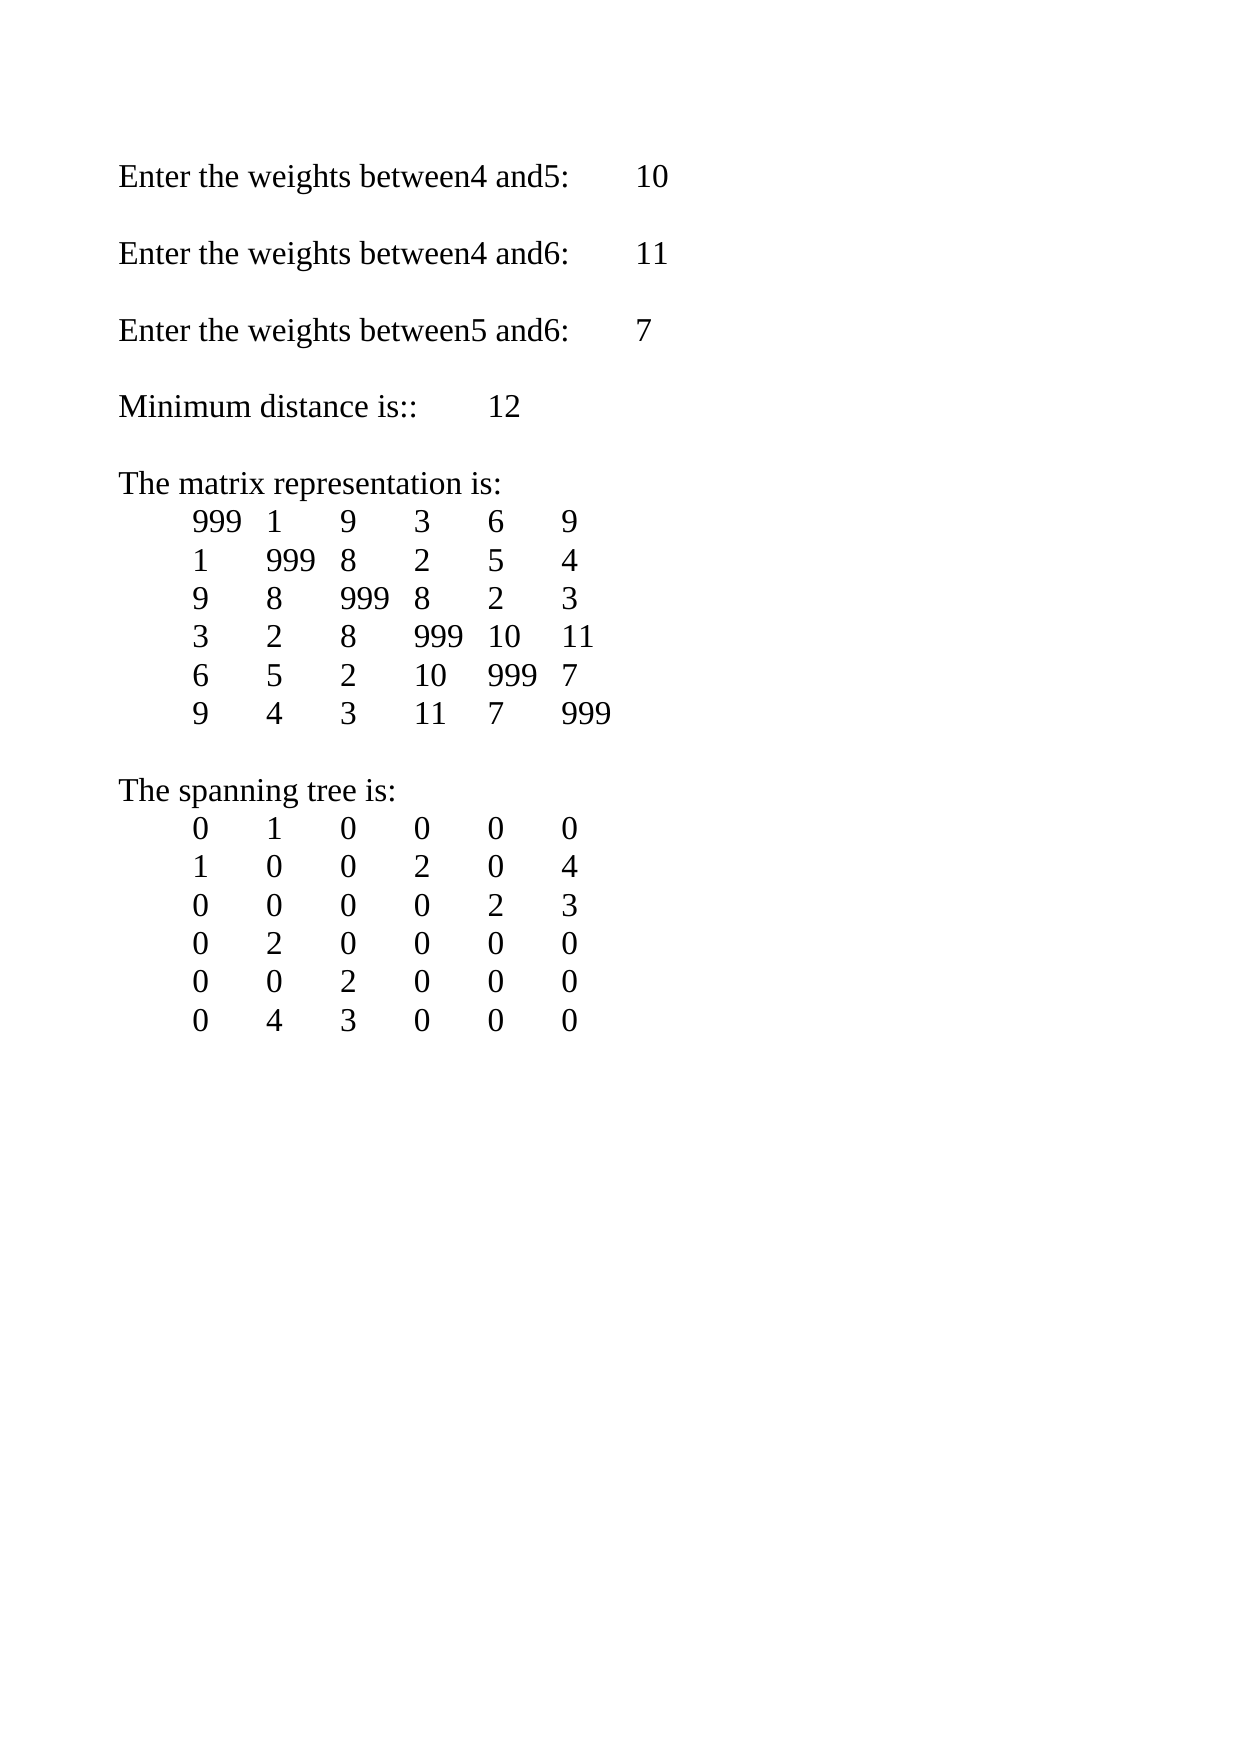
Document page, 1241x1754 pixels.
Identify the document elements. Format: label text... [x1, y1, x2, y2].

text The matrix representation is: [118, 463, 1122, 501]
text 9 8 999 8 2 3 [118, 578, 1122, 616]
text Minimum distance is:: 12 [118, 386, 1122, 425]
text 6 5 2 10 999 7 [118, 655, 1122, 693]
text Enter the weights between4 and6: 11 [118, 233, 1122, 271]
text Enter the weights between4 and5: 10 [118, 156, 1122, 195]
text 0 1 0 0 0 0 [118, 808, 1122, 846]
text 1 999 8 2 5 4 [118, 540, 1122, 578]
text 3 2 8 999 10 11 [118, 616, 1122, 655]
text 0 0 2 0 0 0 [118, 961, 1122, 1000]
text 9 4 3 11 7 999 [118, 693, 1122, 731]
text 0 0 0 0 2 3 [118, 885, 1122, 923]
text Enter the weights between5 and6: 7 [118, 310, 1122, 348]
text 1 0 0 2 0 4 [118, 846, 1122, 885]
text 999 1 9 3 6 9 [118, 501, 1122, 540]
text 0 4 3 0 0 0 [118, 1000, 1122, 1038]
text 0 2 0 0 0 0 [118, 923, 1122, 961]
text The spanning tree is: [118, 770, 1122, 808]
